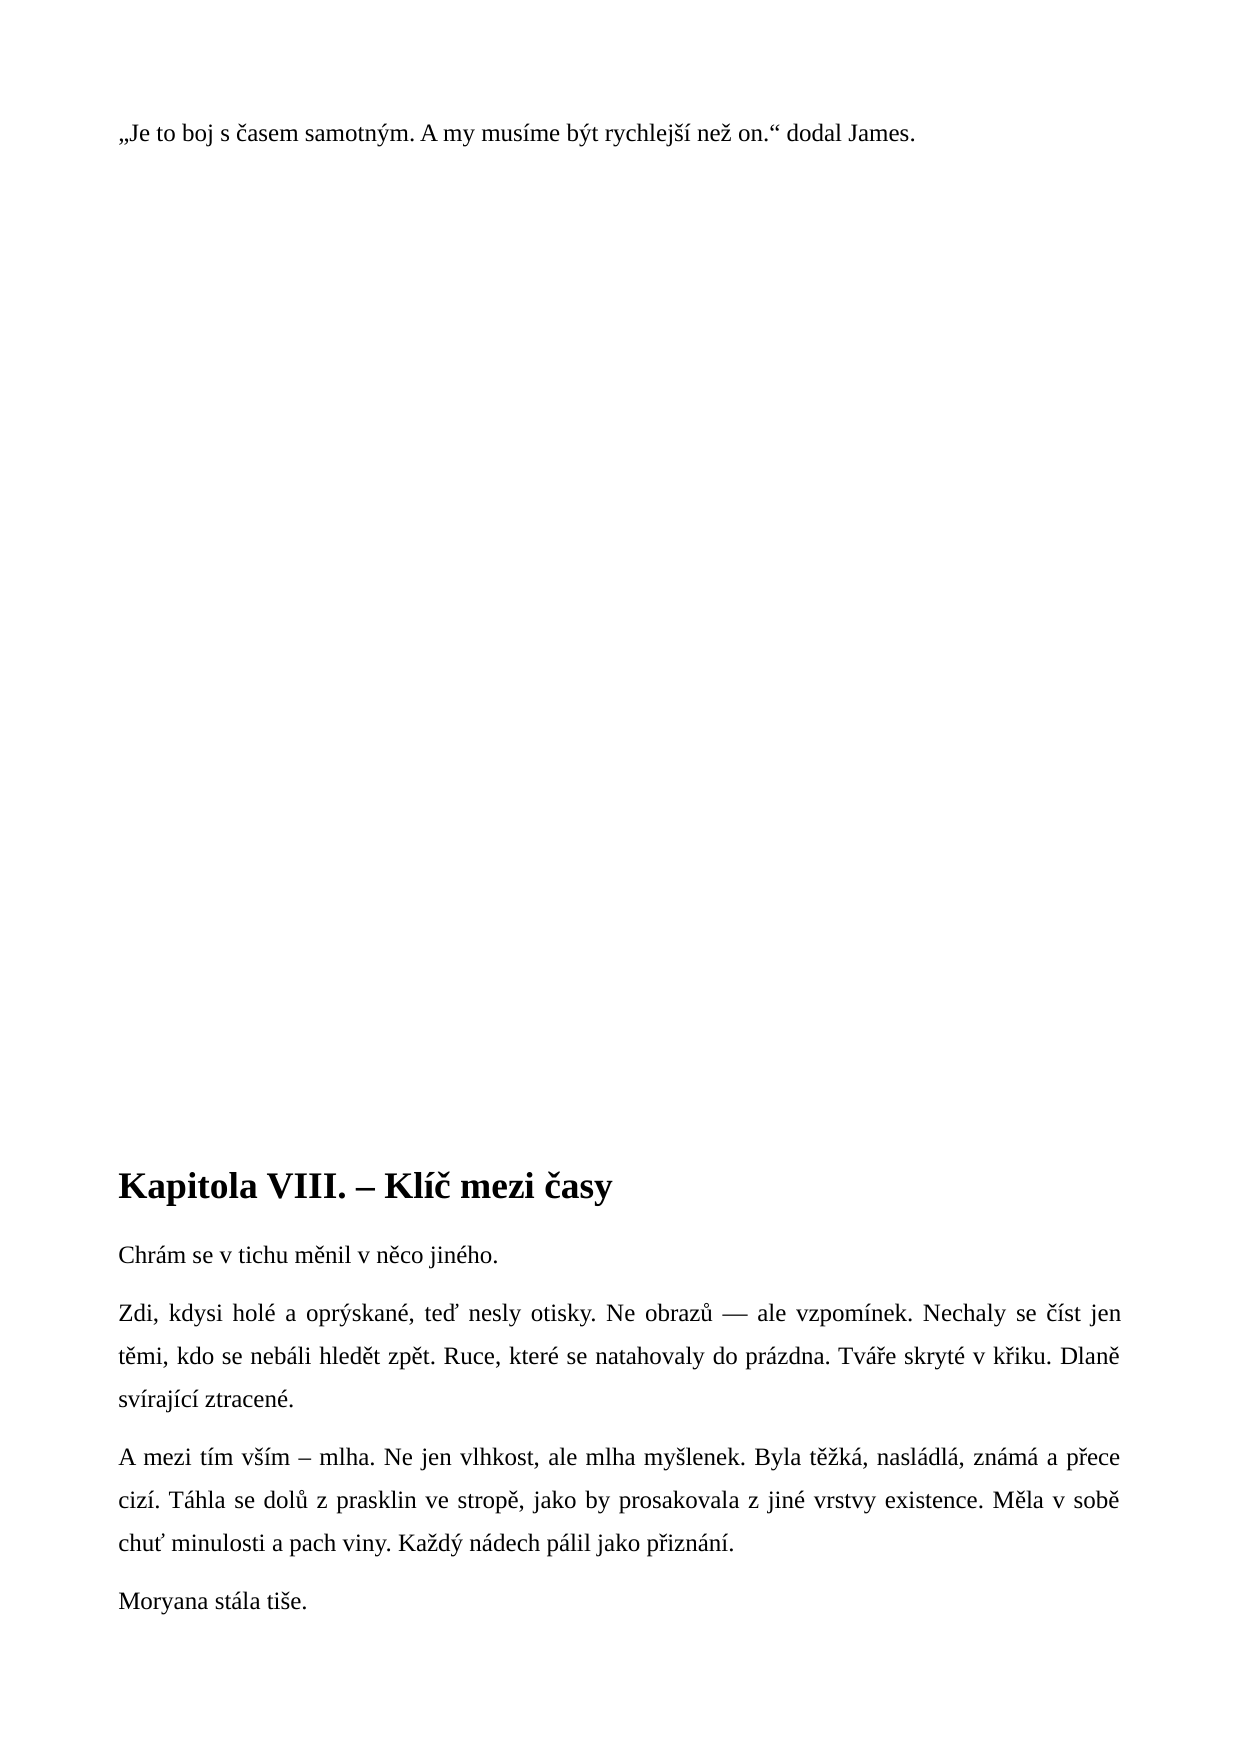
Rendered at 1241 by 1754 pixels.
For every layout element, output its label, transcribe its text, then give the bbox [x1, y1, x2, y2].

subtitle Kapitola VIII. – Klíč mezi časy [118, 1163, 1122, 1206]
text Chrám se v tichu měnil v něco jiného. [118, 1240, 1122, 1269]
text Zdi, kdysi holé a oprýskané, teď nesly otisky. Ne obrazů — ale vzpomínek. Nechaly se číst jen těmi, kdo se nebáli hledět zpět. Ruce, které se natahovaly do prázdna. Tváře skryté v křiku. Dlaně svírající ztracené. [118, 1298, 1122, 1413]
text „Je to boj s časem samotným. A my musíme být rychlejší než on.“ dodal James. [118, 118, 1122, 147]
text A mezi tím vším – mlha. Ne jen vlhkost, ale mlha myšlenek. Byla těžká, nasládlá, známá a přece cizí. Táhla se dolů z prasklin ve stropě, jako by prosakovala z jiné vrstvy existence. Měla v sobě chuť minulosti a pach viny. Každý nádech pálil jako přiznání. [118, 1442, 1122, 1557]
text Moryana stála tiše. [118, 1586, 1122, 1615]
